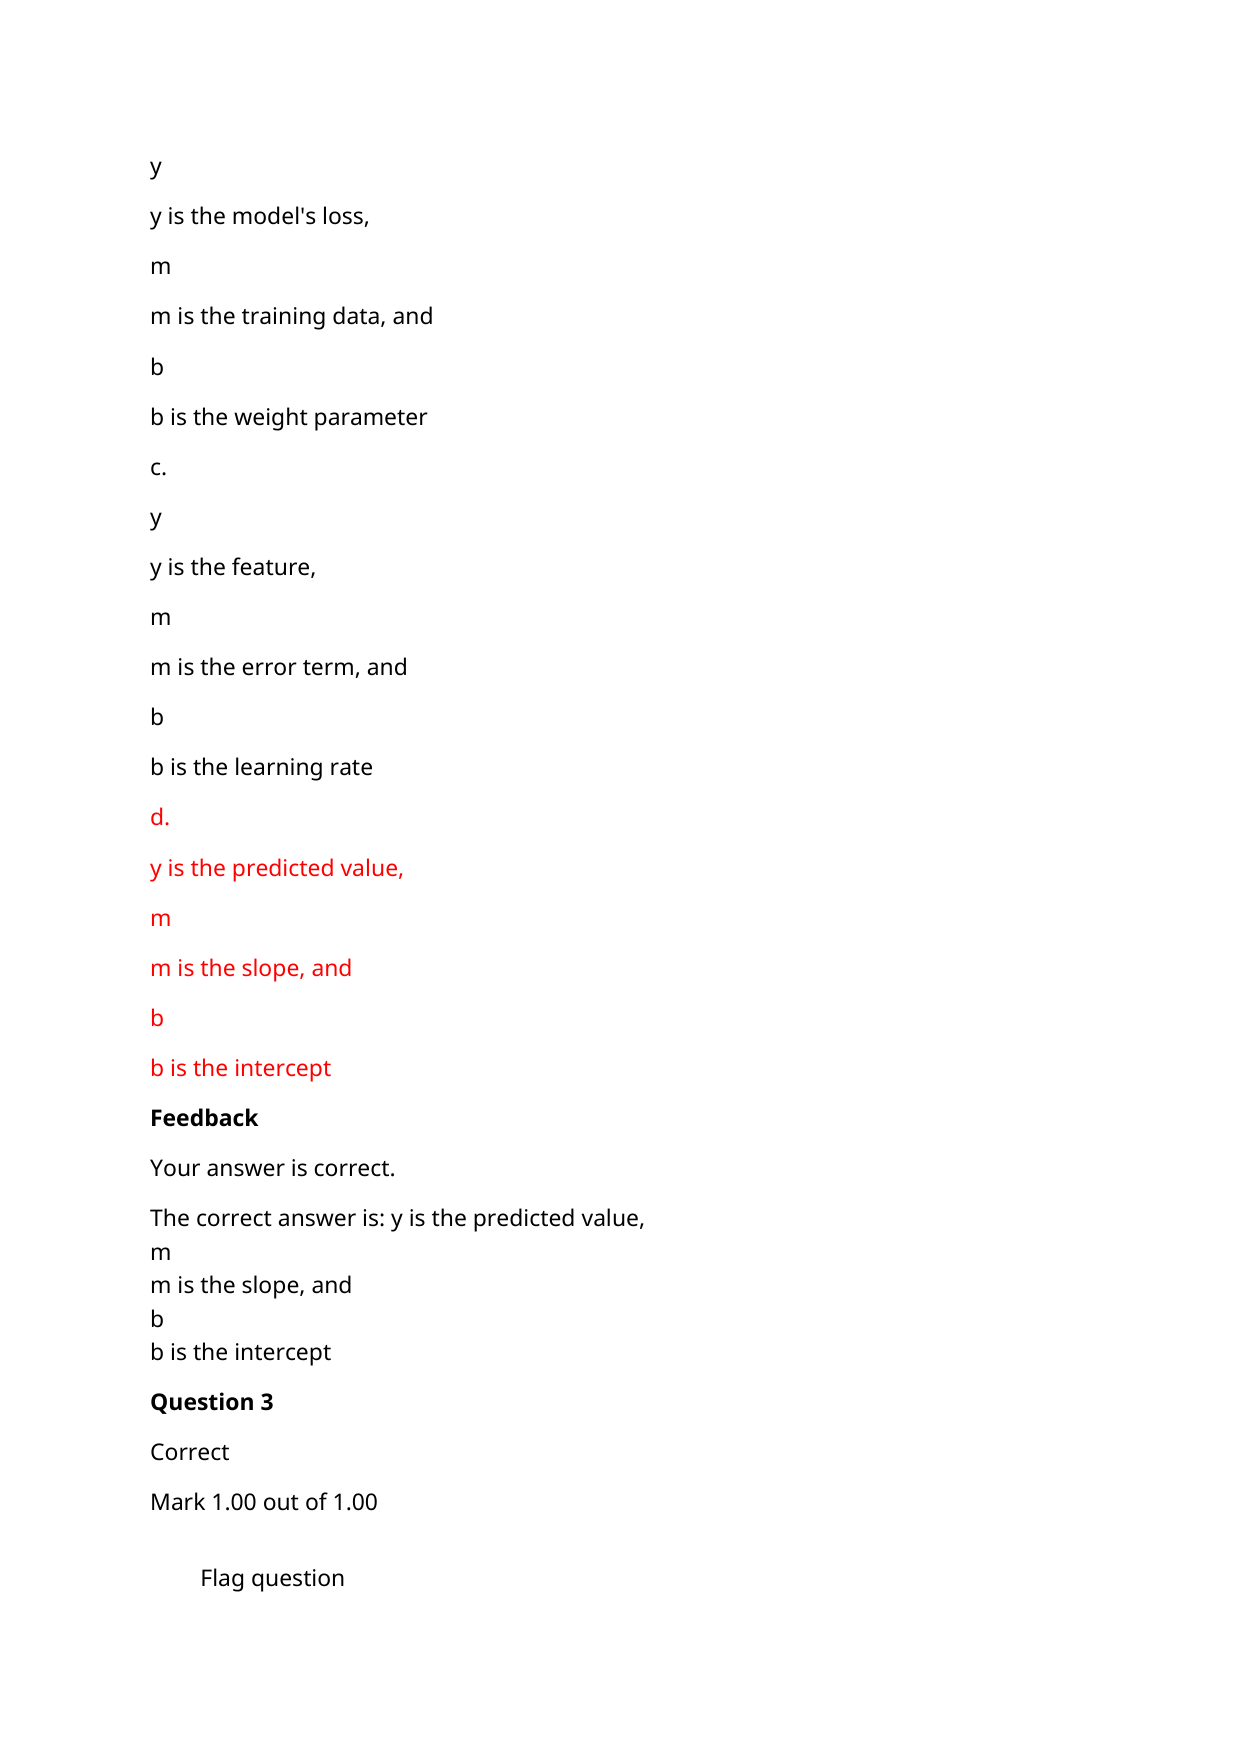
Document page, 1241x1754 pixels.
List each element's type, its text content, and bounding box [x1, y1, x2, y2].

text m is the training data, and [150, 300, 1090, 332]
text Flag question [150, 1536, 1090, 1593]
text y [150, 150, 1090, 181]
text m is the error term, and [150, 651, 1090, 682]
text y is the feature, [150, 551, 1090, 582]
text Your answer is correct. [150, 1152, 1090, 1183]
text b is the intercept [150, 1052, 1090, 1083]
text y [150, 501, 1090, 532]
text b [150, 701, 1090, 732]
text b [150, 1002, 1090, 1033]
text c. [150, 451, 1090, 482]
text b is the weight parameter [150, 401, 1090, 432]
text d. [150, 801, 1090, 833]
text b [150, 350, 1090, 382]
text Correct [150, 1436, 1090, 1467]
text m [150, 250, 1090, 281]
text m [150, 902, 1090, 933]
text Mark 1.00 out of 1.00 [150, 1486, 1090, 1517]
text y is the predicted value, [150, 851, 1090, 883]
text Feedback [150, 1102, 1090, 1133]
text Question 3 [150, 1386, 1090, 1417]
text b is the learning rate [150, 751, 1090, 782]
text m [150, 601, 1090, 632]
text m is the slope, and [150, 952, 1090, 983]
text y is the model's loss, [150, 200, 1090, 231]
text The correct answer is: y is the predicted value, m m is the slope, and b b is the intercept [150, 1202, 1090, 1367]
